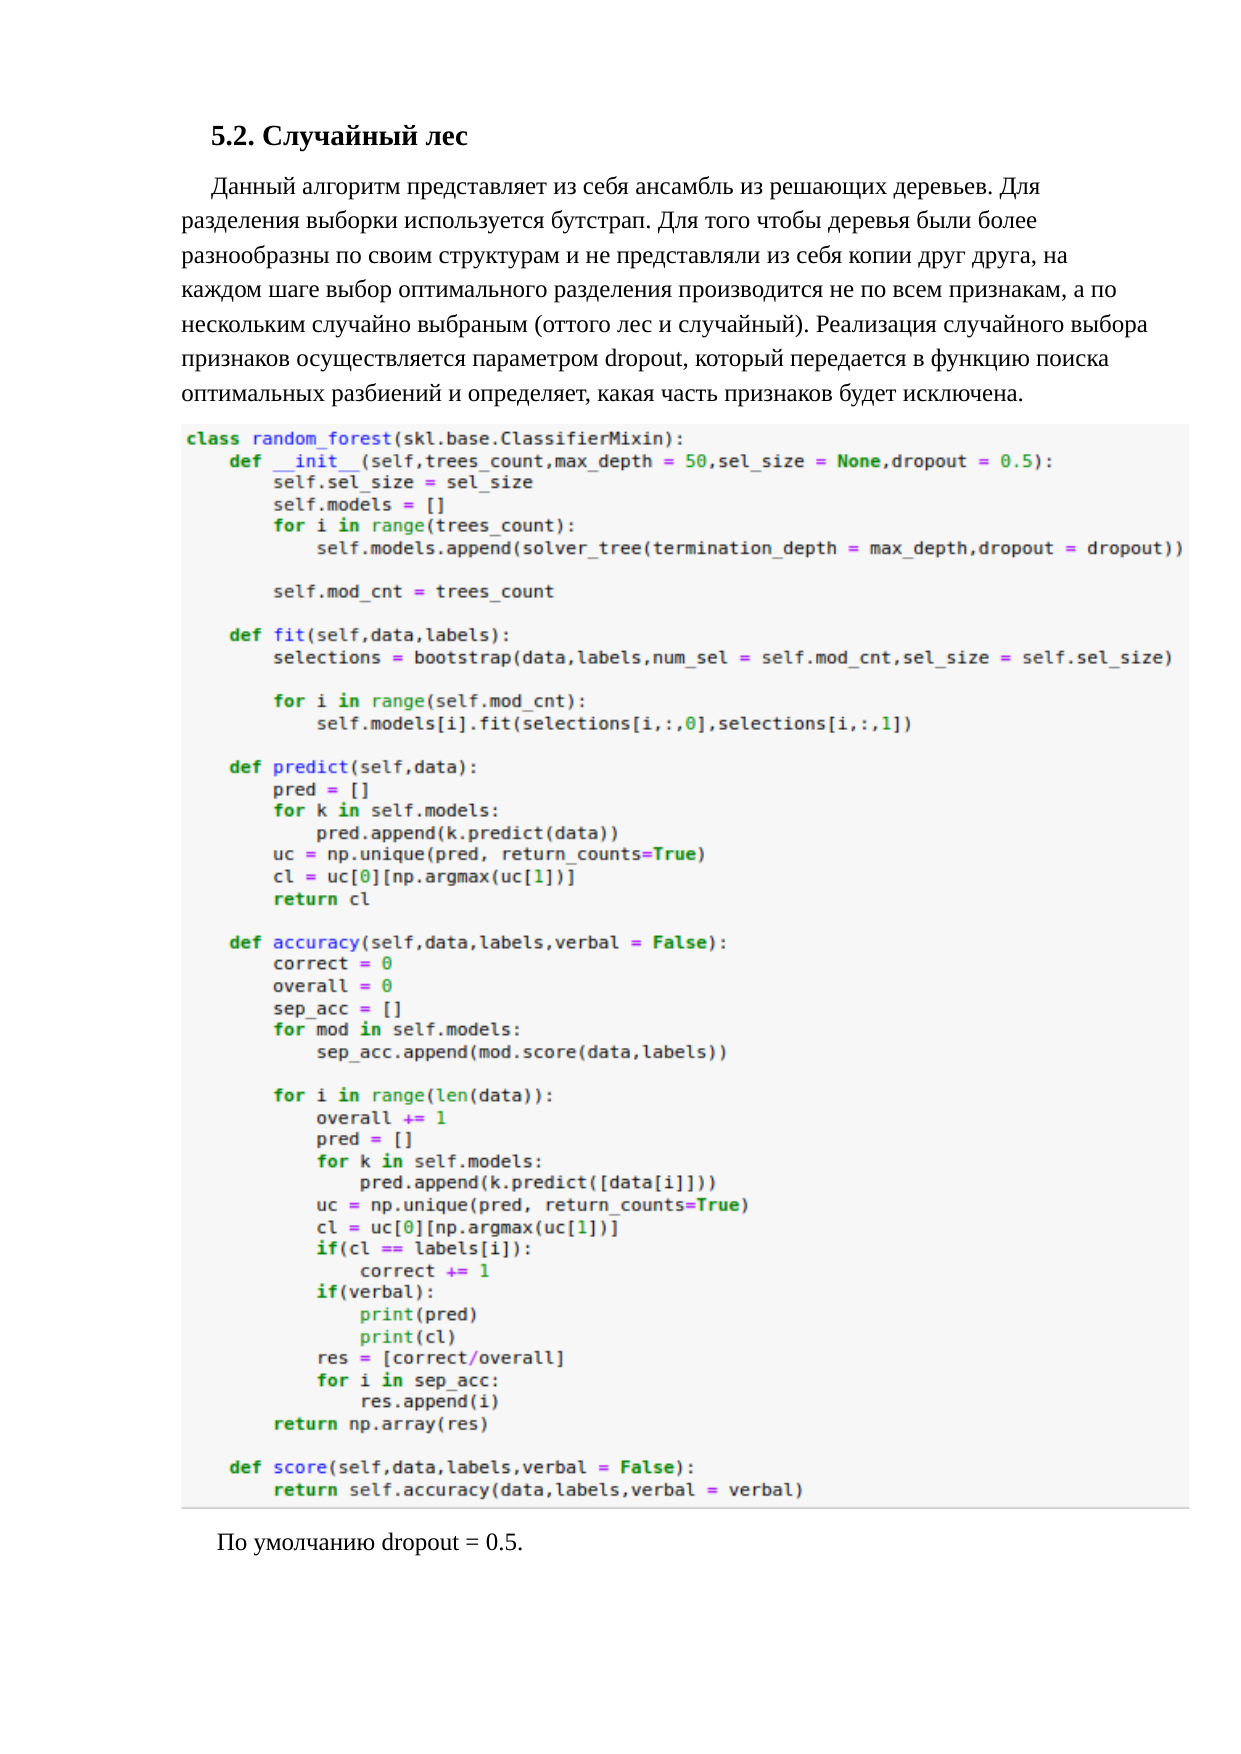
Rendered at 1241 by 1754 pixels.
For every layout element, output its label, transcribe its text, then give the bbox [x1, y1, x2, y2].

text По умолчанию dropout = 0.5. [181, 1527, 1152, 1555]
picture [181, 424, 1190, 1509]
text Данный алгоритм представляет из себя ансамбль из решающих деревьев. Для разделения выборки используется бутстрап. Для того чтобы деревья были более разнообразны по своим структурам и не представляли из себя копии друг друга, на каждом шаге выбор оптимального разделения производится не по всем признакам, а по нескольким случайно выбраным (оттого лес и случайный). Реализация случайного выбора признаков осуществляется параметром dropout, который передается в функцию поиска оптимальных разбиений и определяет, какая часть признаков будет исключена. [181, 171, 1152, 406]
text 5.2. Случайный лес [181, 118, 1152, 152]
